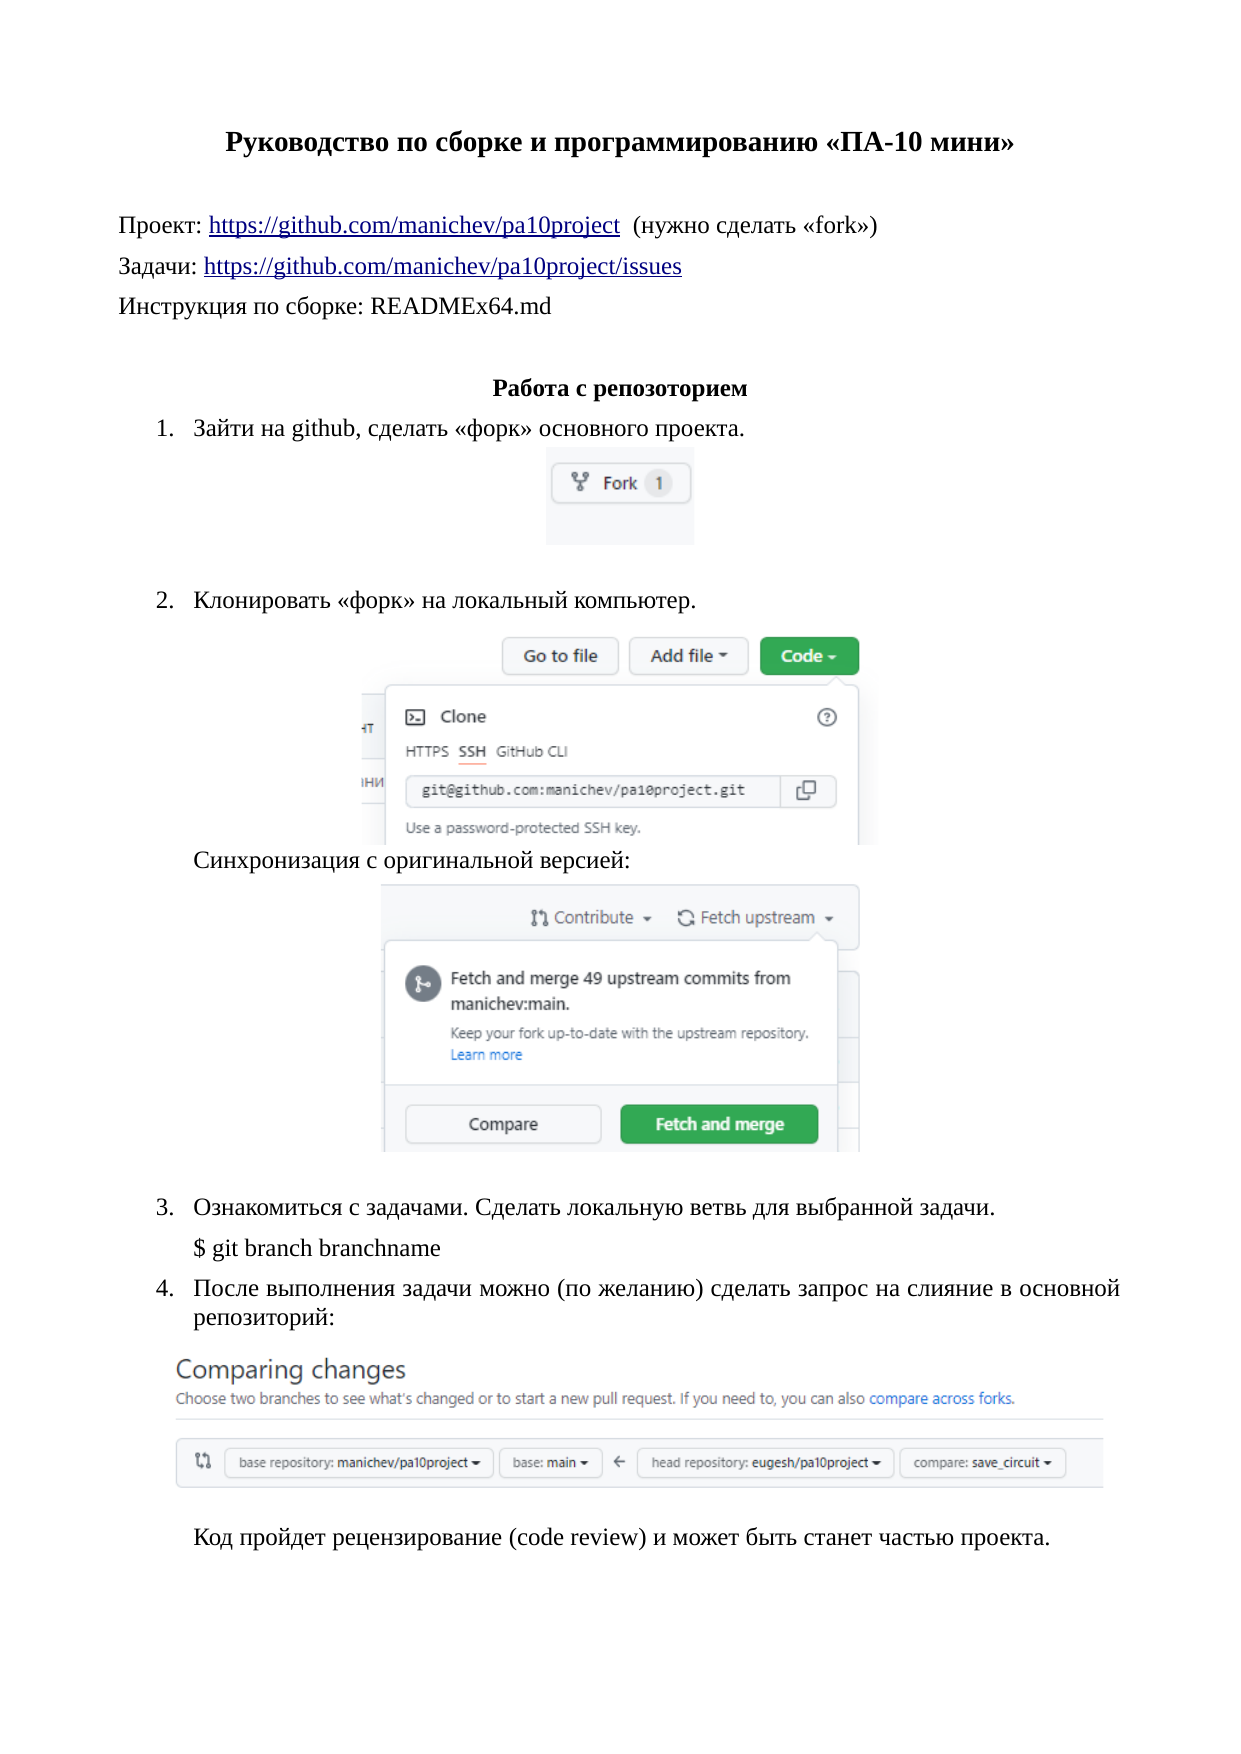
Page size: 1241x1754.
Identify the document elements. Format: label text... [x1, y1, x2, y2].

text Задачи: https://github.com/manichev/pa10project/issues [118, 251, 1122, 279]
list Ознакомиться с задачами. Сделать локальную ветвь для выбранной задачи. [156, 1192, 1122, 1221]
picture [546, 447, 695, 545]
text Работа с репозоторием [118, 373, 1122, 401]
list $ git branch branchname [156, 1233, 1122, 1261]
list Синхронизация с оригинальной версией: [156, 626, 1122, 873]
list Клонировать «форк» на локальный компьютер. [156, 585, 1122, 614]
picture [380, 879, 860, 1152]
list Код пройдет рецензирование (code review) и может быть станет частью проекта. [156, 1343, 1122, 1550]
list После выполнения задачи можно (по желанию) сделать запрос на слияние в основной репозиторий: [156, 1273, 1122, 1331]
picture [136, 1336, 1104, 1522]
list Зайти на github, cделать «форк» основного проекта. [156, 413, 1122, 442]
picture [361, 620, 879, 845]
text Руководство по сборке и программированию «ПА-10 мини» [118, 124, 1122, 158]
text Проект: https://github.com/manichev/pa10project (нужно сделать «fork») [118, 210, 1122, 239]
text Инструкция по сборке: READMEx64.md [118, 291, 1122, 320]
